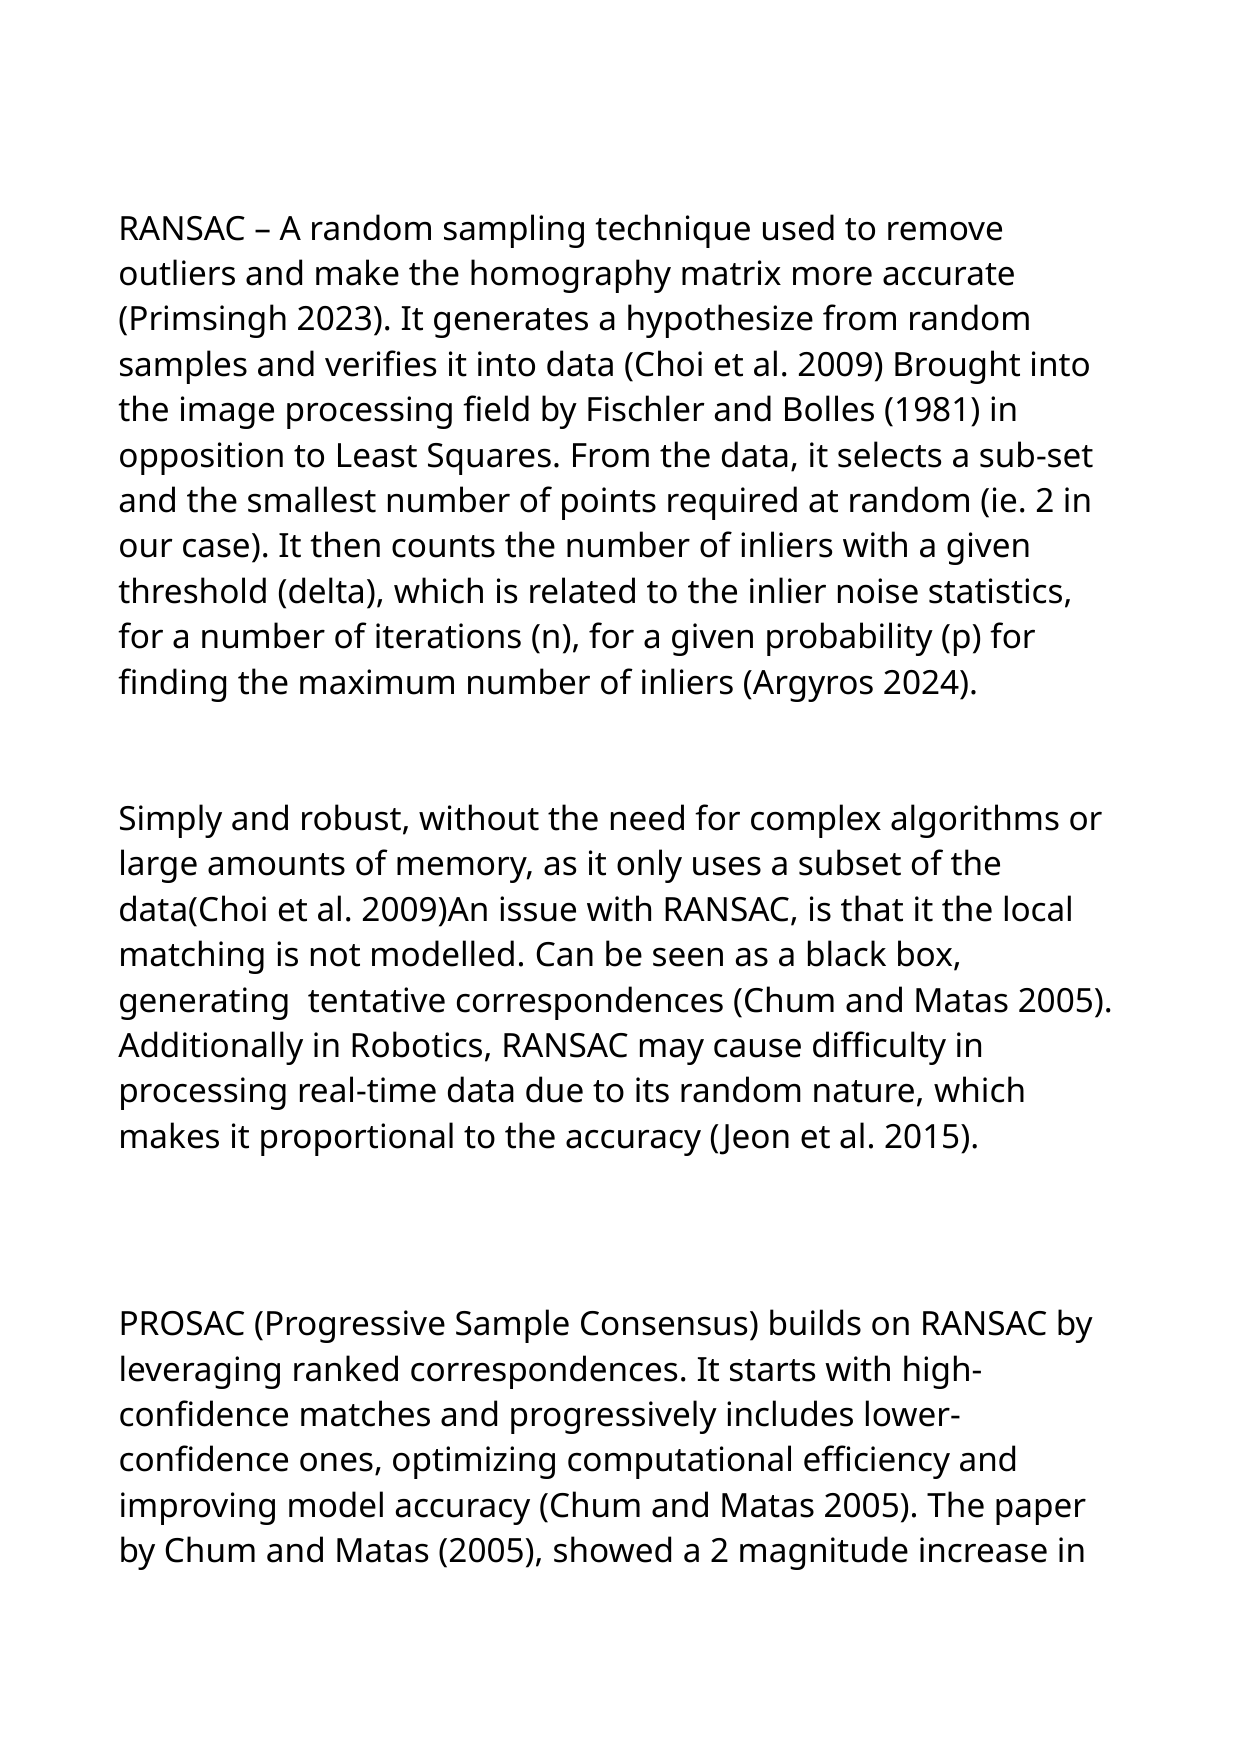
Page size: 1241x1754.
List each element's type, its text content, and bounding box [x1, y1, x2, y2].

text PROSAC (Progressive Sample Consensus) builds on RANSAC by leveraging ranked correspondences. It starts with high-confidence matches and progressively includes lower-confidence ones, optimizing computational efficiency and improving model accuracy (Chum and Matas 2005). The paper by Chum and Matas (2005), showed a 2 magnitude increase in [118, 1300, 1122, 1572]
text Simply and robust, without the need for complex algorithms or large amounts of memory, as it only uses a subset of the data(Choi et al. 2009)An issue with RANSAC, is that it the local matching is not modelled. Can be seen as a black box, generating tentative correspondences (Chum and Matas 2005). Additionally in Robotics, RANSAC may cause difficulty in processing real-time data due to its random nature, which makes it proportional to the accuracy (Jeon et al. 2015). [118, 795, 1122, 1158]
text RANSAC – A random sampling technique used to remove outliers and make the homography matrix more accurate (Primsingh 2023). It generates a hypothesize from random samples and verifies it into data (Choi et al. 2009) Brought into the image processing field by Fischler and Bolles (1981) in opposition to Least Squares. From the data, it selects a sub-set and the smallest number of points required at random (ie. 2 in our case). It then counts the number of inliers with a given threshold (delta), which is related to the inlier noise statistics, for a number of iterations (n), for a given probability (p) for finding the maximum number of inliers (Argyros 2024). [118, 204, 1122, 704]
